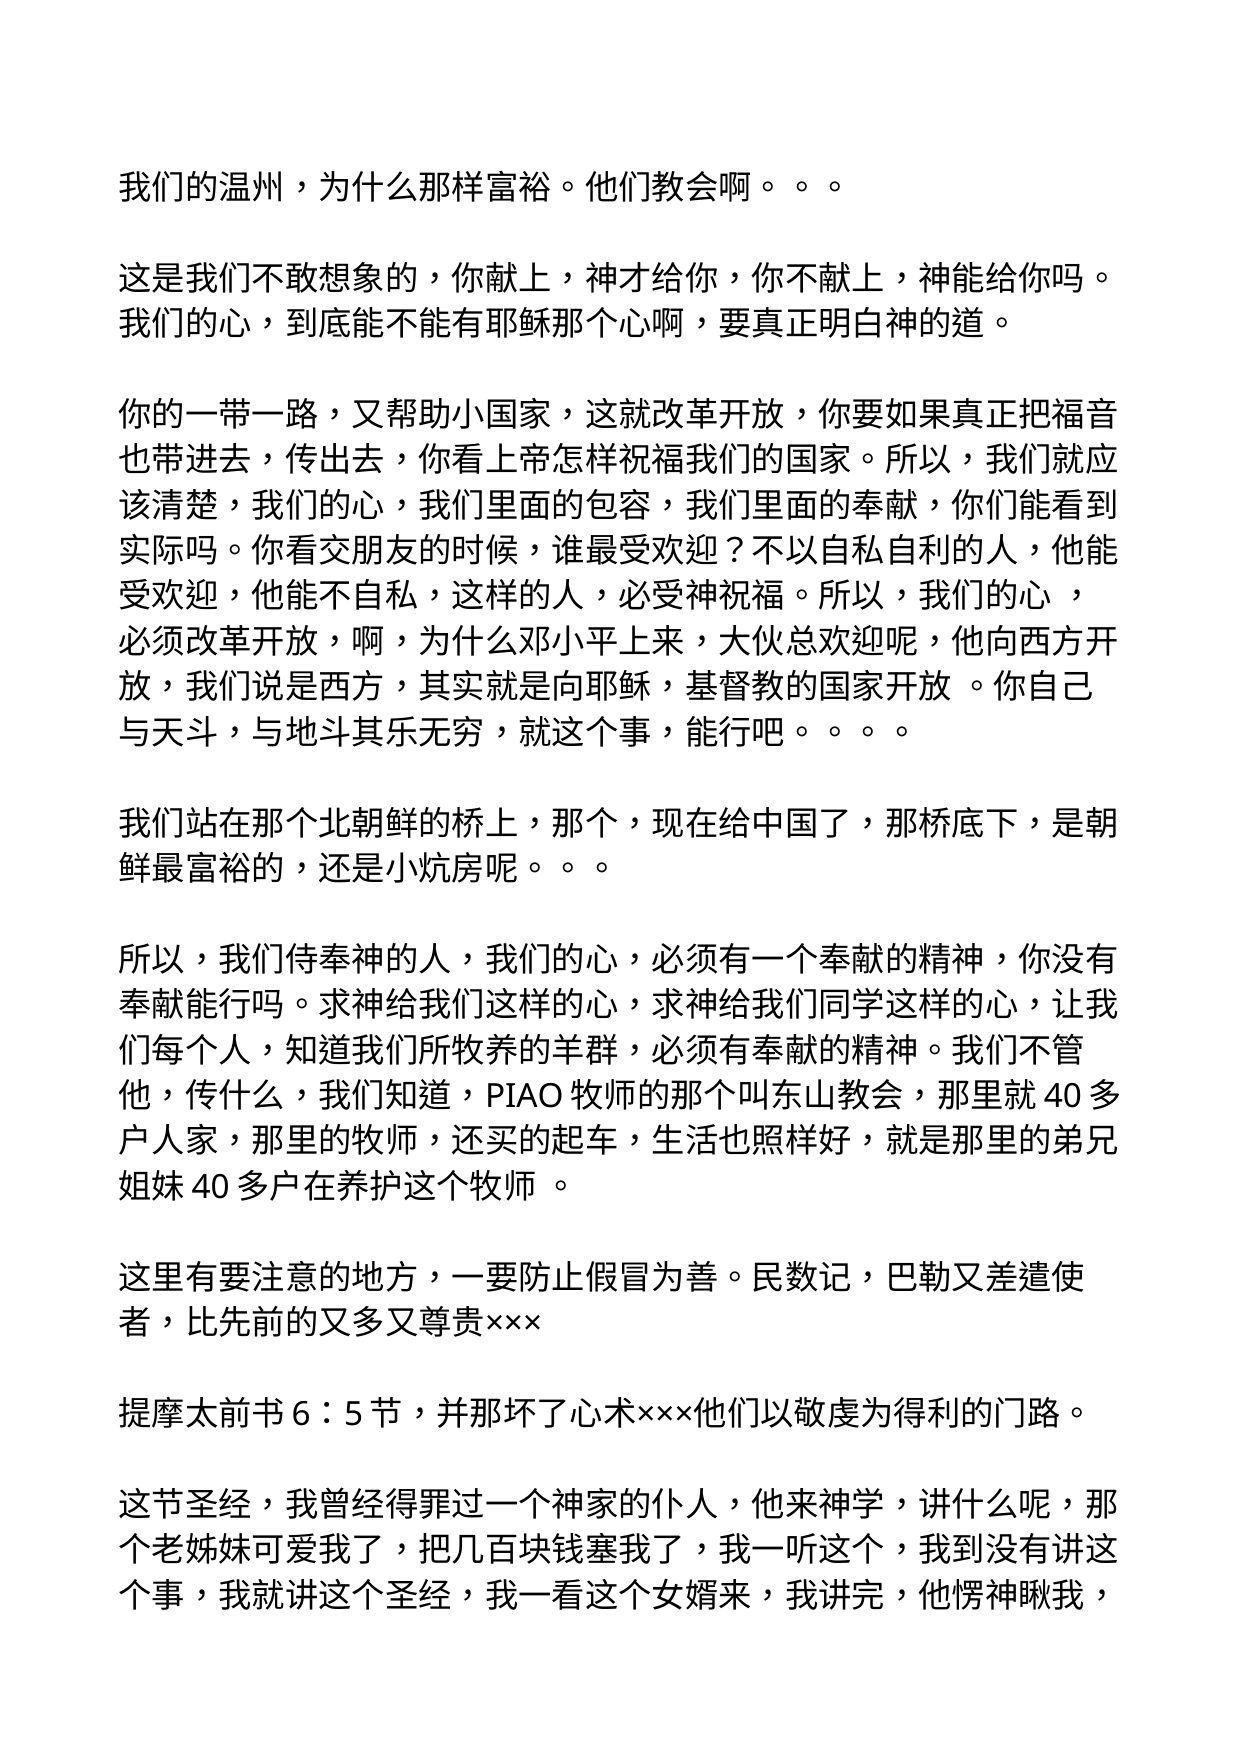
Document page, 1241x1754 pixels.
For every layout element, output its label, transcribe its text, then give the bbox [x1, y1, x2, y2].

text 这是我们不敢想象的，你献上，神才给你，你不献上，神能给你吗。我们的心，到底能不能有耶稣那个心啊，要真正明白神的道。 [118, 254, 1122, 345]
text 这里有要注意的地方，一要防止假冒为善。民数记，巴勒又差遣使者，比先前的又多又尊贵××× [118, 1253, 1122, 1344]
text 所以，我们侍奉神的人，我们的心，必须有一个奉献的精神，你没有奉献能行吗。求神给我们这样的心，求神给我们同学这样的心，让我们每个人，知道我们所牧养的羊群，必须有奉献的精神。我们不管他，传什么，我们知道，PIAO牧师的那个叫东山教会，那里就40多户人家，那里的牧师，还买的起车，生活也照样好，就是那里的弟兄姐妹40多户在养护这个牧师 。 [118, 936, 1122, 1208]
text 这节圣经，我曾经得罪过一个神家的仆人，他来神学，讲什么呢，那个老姊妹可爱我了，把几百块钱塞我了，我一听这个，我到没有讲这个事，我就讲这个圣经，我一看这个女婿来，我讲完，他愣神瞅我， [118, 1481, 1122, 1617]
text 我们站在那个北朝鲜的桥上，那个，现在给中国了，那桥底下，是朝鲜最富裕的，还是小炕房呢。。。 [118, 799, 1122, 890]
text 提摩太前书6：5节，并那坏了心术×××他们以敬虔为得利的门路。 [118, 1390, 1122, 1435]
text 你的一带一路，又帮助小国家，这就改革开放，你要如果真正把福音也带进去，传出去，你看上帝怎样祝福我们的国家。所以，我们就应该清楚，我们的心，我们里面的包容，我们里面的奉献，你们能看到实际吗。你看交朋友的时候，谁最受欢迎？不以自私自利的人，他能受欢迎，他能不自私，这样的人，必受神祝福。所以，我们的心 ，必须改革开放，啊，为什么邓小平上来，大伙总欢迎呢，他向西方开放，我们说是西方，其实就是向耶稣，基督教的国家开放 。你自己与天斗，与地斗其乐无穷，就这个事，能行吧。。。。 [118, 391, 1122, 754]
text 我们的温州，为什么那样富裕。他们教会啊。。。 [118, 163, 1122, 209]
